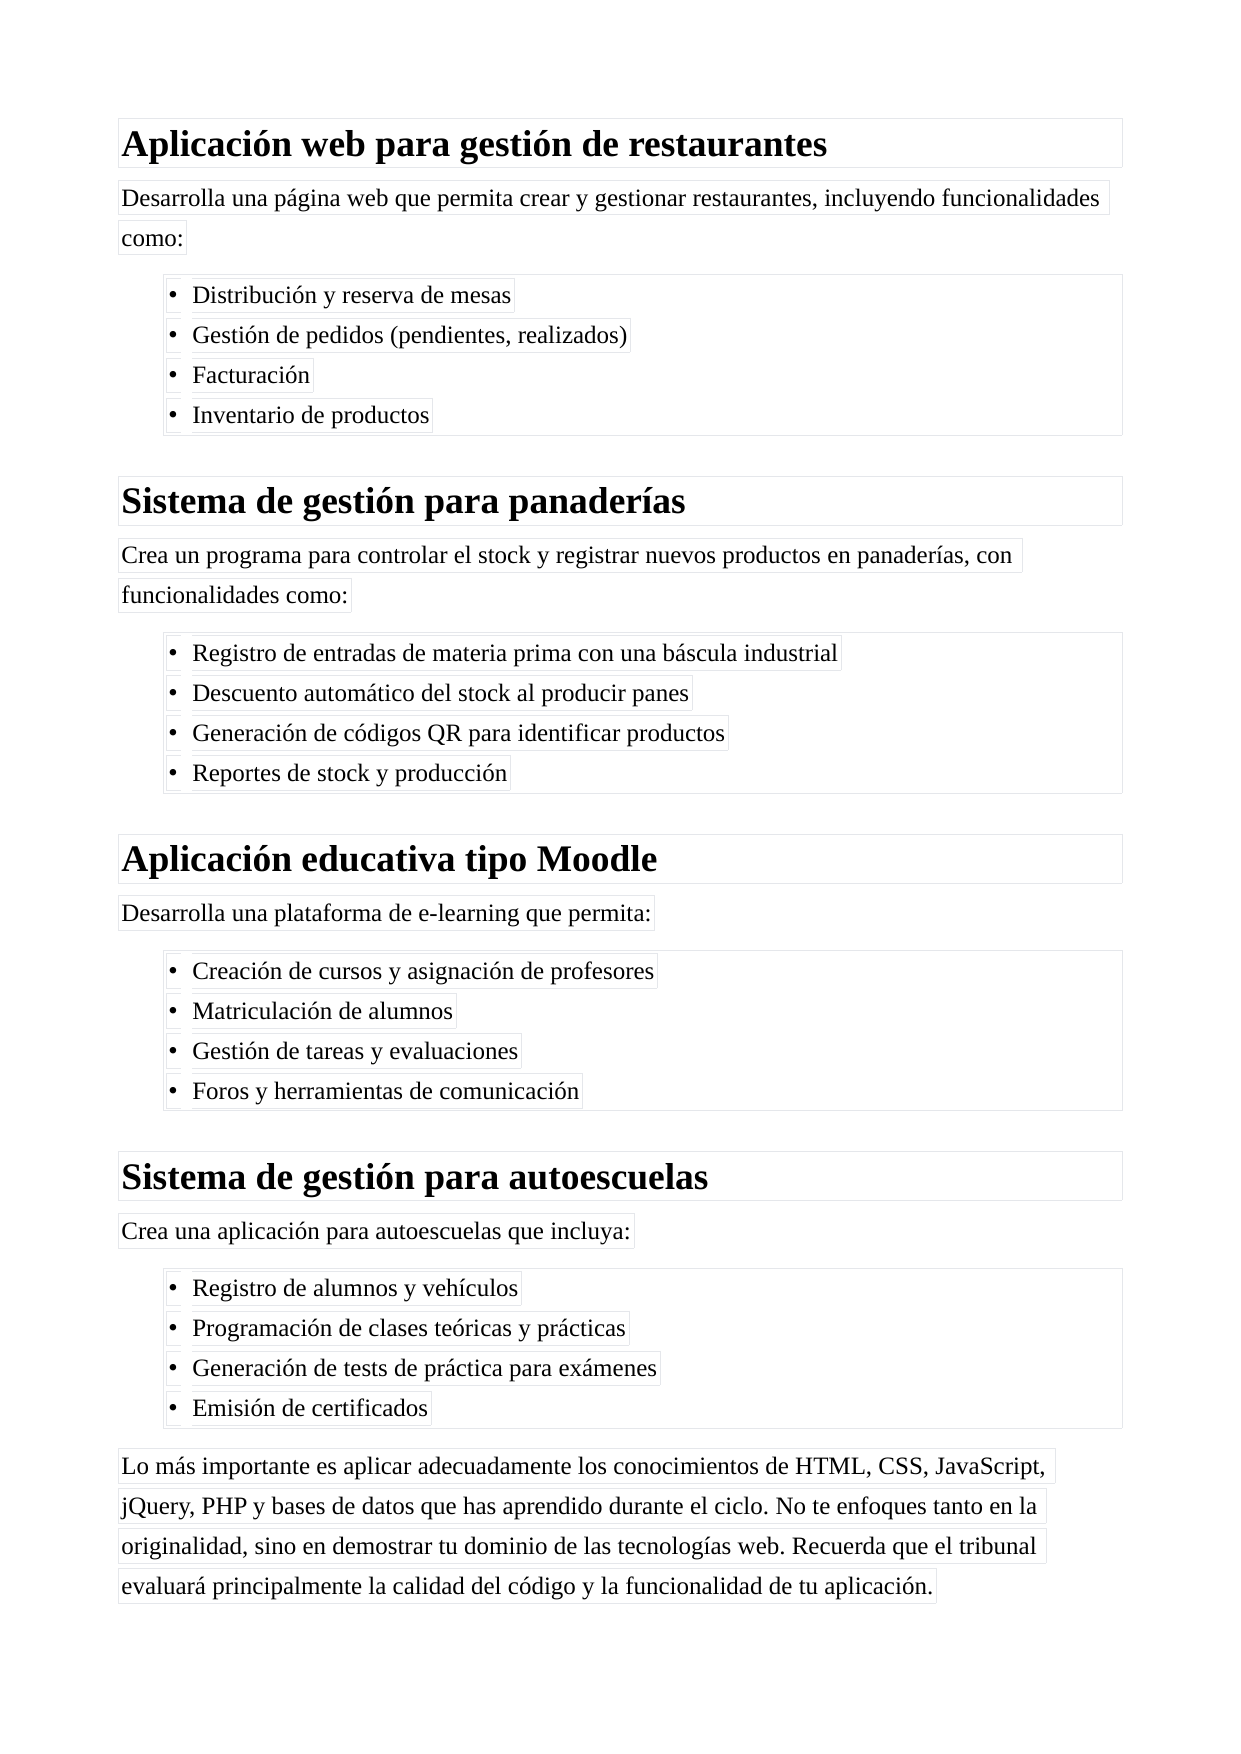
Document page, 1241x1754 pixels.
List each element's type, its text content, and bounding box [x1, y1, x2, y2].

list Generación de códigos QR para identificar productos [164, 712, 1122, 750]
subtitle Sistema de gestión para panaderías [119, 477, 1122, 525]
text Desarrolla una página web que permita crear y gestionar restaurantes, incluyendo funcionalidades como: [118, 180, 1122, 254]
subtitle Aplicación web para gestión de restaurantes [119, 119, 1122, 167]
list Facturación [164, 354, 1122, 392]
list Emisión de certificados [164, 1387, 1122, 1428]
text [635, 1213, 1122, 1248]
list Matriculación de alumnos [164, 990, 1122, 1028]
subtitle Aplicación educativa tipo Moodle [119, 835, 1122, 883]
text Crea un programa para controlar el stock y registrar nuevos productos en panaderías, con funcionalidades como: [118, 537, 1122, 612]
list Descuento automático del stock al producir panes [164, 672, 1122, 710]
subtitle Sistema de gestión para autoescuelas [119, 1152, 1122, 1200]
list Distribución y reserva de mesas [164, 275, 1122, 312]
list Foros y herramientas de comunicación [164, 1070, 1122, 1110]
list Generación de tests de práctica para exámenes [164, 1347, 1122, 1385]
list Registro de alumnos y vehículos [164, 1269, 1122, 1305]
list Gestión de pedidos (pendientes, realizados) [164, 314, 1122, 352]
text [655, 895, 1122, 930]
list Registro de entradas de materia prima con una báscula industrial [164, 633, 1122, 670]
list Programación de clases teóricas y prácticas [164, 1307, 1122, 1345]
list Inventario de productos [164, 394, 1122, 435]
list Reportes de stock y producción [164, 752, 1122, 793]
text Desarrolla una plataforma de e-learning que permita: [119, 896, 654, 930]
text Lo más importante es aplicar adecuadamente los conocimientos de HTML, CSS, JavaScript, jQuery, PHP y bases de datos que has aprendido durante el ciclo. No te enfoques tanto en la originalidad, sino en demostrar tu dominio de las tecnologías web. Recuerda que el tribunal evaluará principalmente la calidad del código y la funcionalidad de tu aplicación. [118, 1448, 1122, 1603]
text Crea una aplicación para autoescuelas que incluya: [119, 1214, 634, 1248]
list Creación de cursos y asignación de profesores [164, 951, 1122, 988]
list Gestión de tareas y evaluaciones [164, 1030, 1122, 1068]
